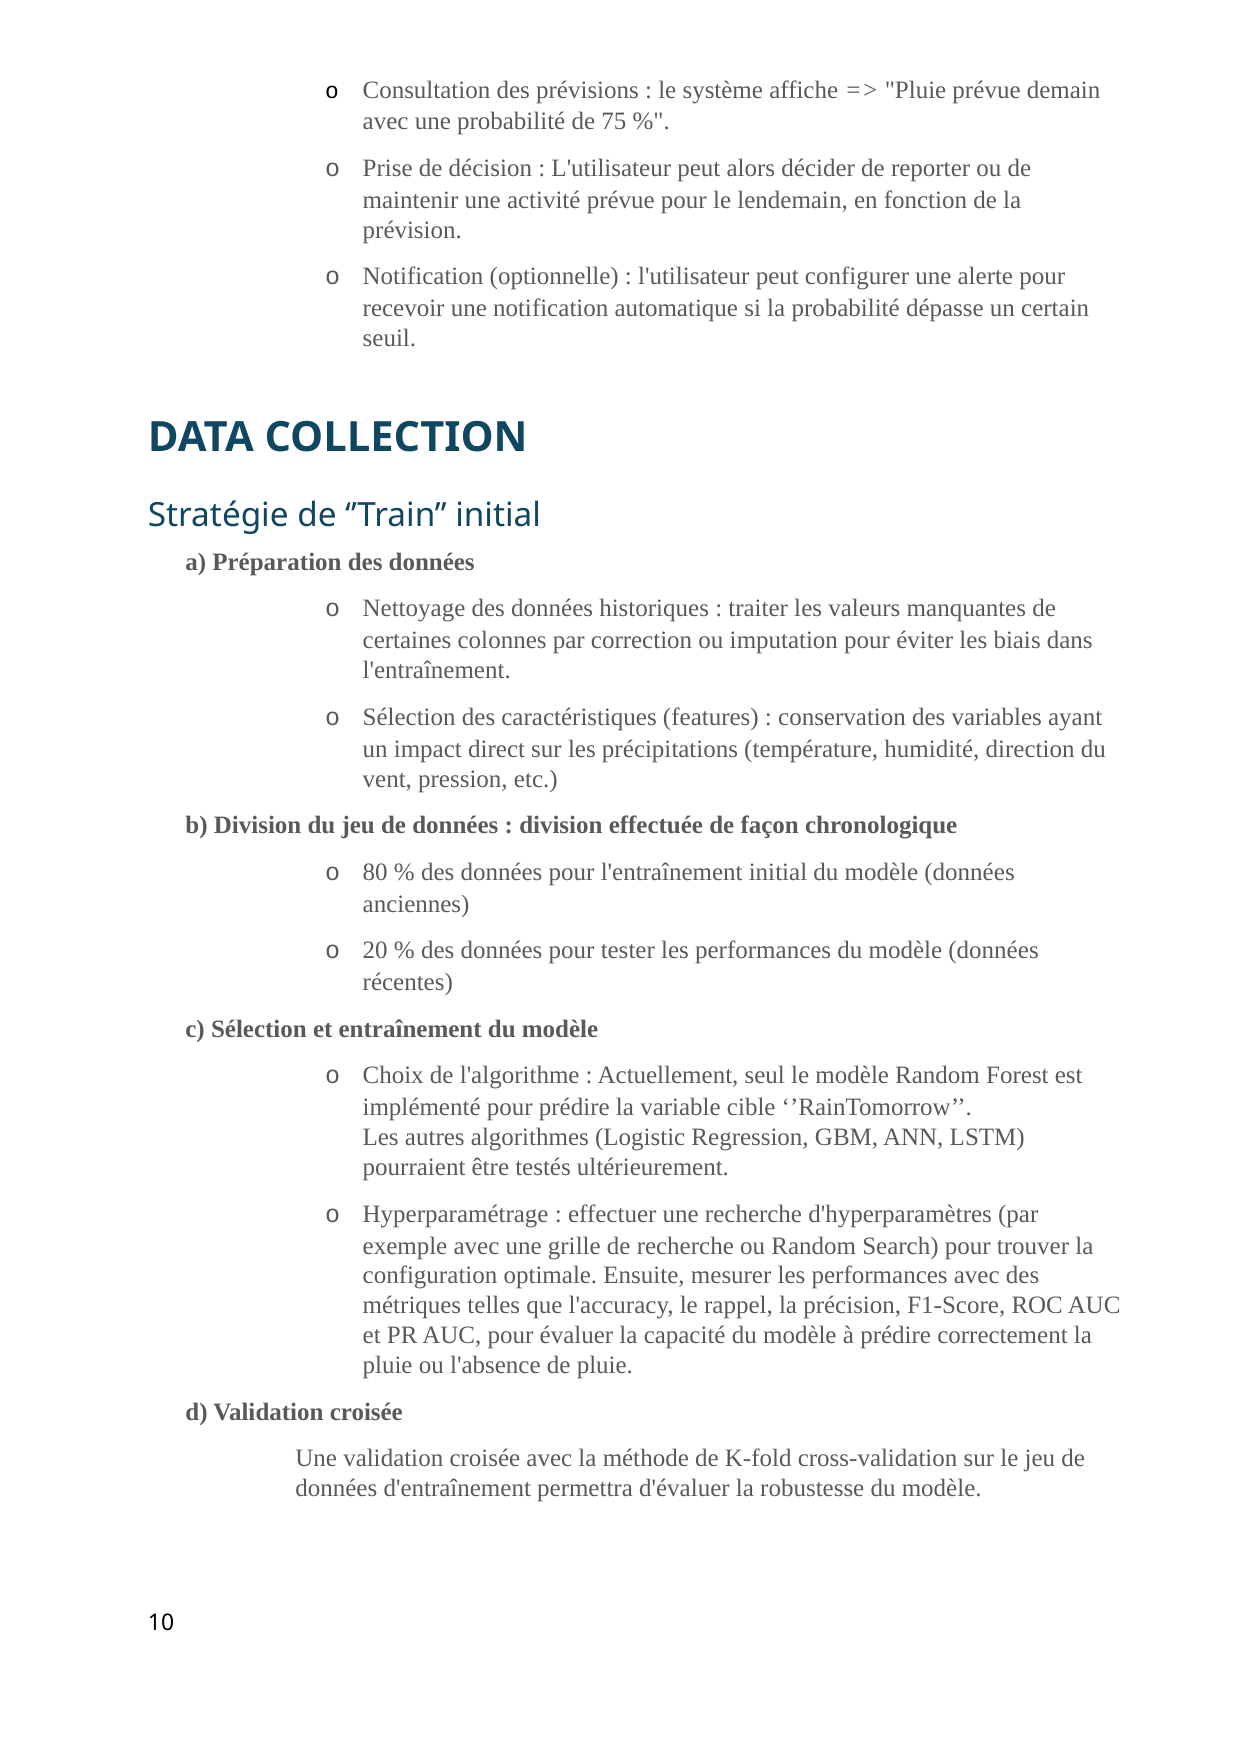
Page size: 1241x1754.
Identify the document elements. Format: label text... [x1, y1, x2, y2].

list Nettoyage des données historiques : traiter les valeurs manquantes de certaines colonnes par correction ou imputation pour éviter les biais dans l'entraînement. [325, 593, 1122, 684]
list Choix de l'algorithme : Actuellement, seul le modèle Random Forest est implémenté pour prédire la variable cible ‘’RainTomorrow’’. Les autres algorithmes (Logistic Regression, GBM, ANN, LSTM) pourraient être testés ultérieurement. [325, 1060, 1122, 1181]
text b) Division du jeu de données : division effectuée de façon chronologique [148, 810, 1122, 839]
text a) Préparation des données [148, 547, 1122, 576]
list Hyperparamétrage : effectuer une recherche d'hyperparamètres (par exemple avec une grille de recherche ou Random Search) pour trouver la configuration optimale. Ensuite, mesurer les performances avec des métriques telles que l'accuracy, le rappel, la précision, F1-Score, ROC AUC et PR AUC, pour évaluer la capacité du modèle à prédire correctement la pluie ou l'absence de pluie. [325, 1199, 1122, 1379]
subtitle Stratégie de ‘’Train’’ initial [148, 491, 1122, 537]
list Prise de décision : L'utilisateur peut alors décider de reporter ou de maintenir une activité prévue pour le lendemain, en fonction de la prévision. [325, 153, 1122, 243]
list 80 % des données pour l'entraînement initial du modèle (données anciennes) [325, 857, 1122, 917]
subtitle DATA COLLECTION [148, 407, 1122, 464]
text c) Sélection et entraînement du modèle [148, 1014, 1122, 1043]
list 20 % des données pour tester les performances du modèle (données récentes) [325, 935, 1122, 996]
list Sélection des caractéristiques (features) : conservation des variables ayant un impact direct sur les précipitations (température, humidité, direction du vent, pression, etc.) [325, 702, 1122, 792]
list Notification (optionnelle) : l'utilisateur peut configurer une alerte pour recevoir une notification automatique si la probabilité dépasse un certain seuil. [325, 261, 1122, 352]
list Consultation des prévisions : le système affiche => "Pluie prévue demain avec une probabilité de 75 %". [325, 75, 1122, 135]
text Une validation croisée avec la méthode de K-fold cross-validation sur le jeu de données d'entraînement permettra d'évaluer la robustesse du modèle. [295, 1443, 1122, 1502]
text d) Validation croisée [148, 1397, 1122, 1426]
